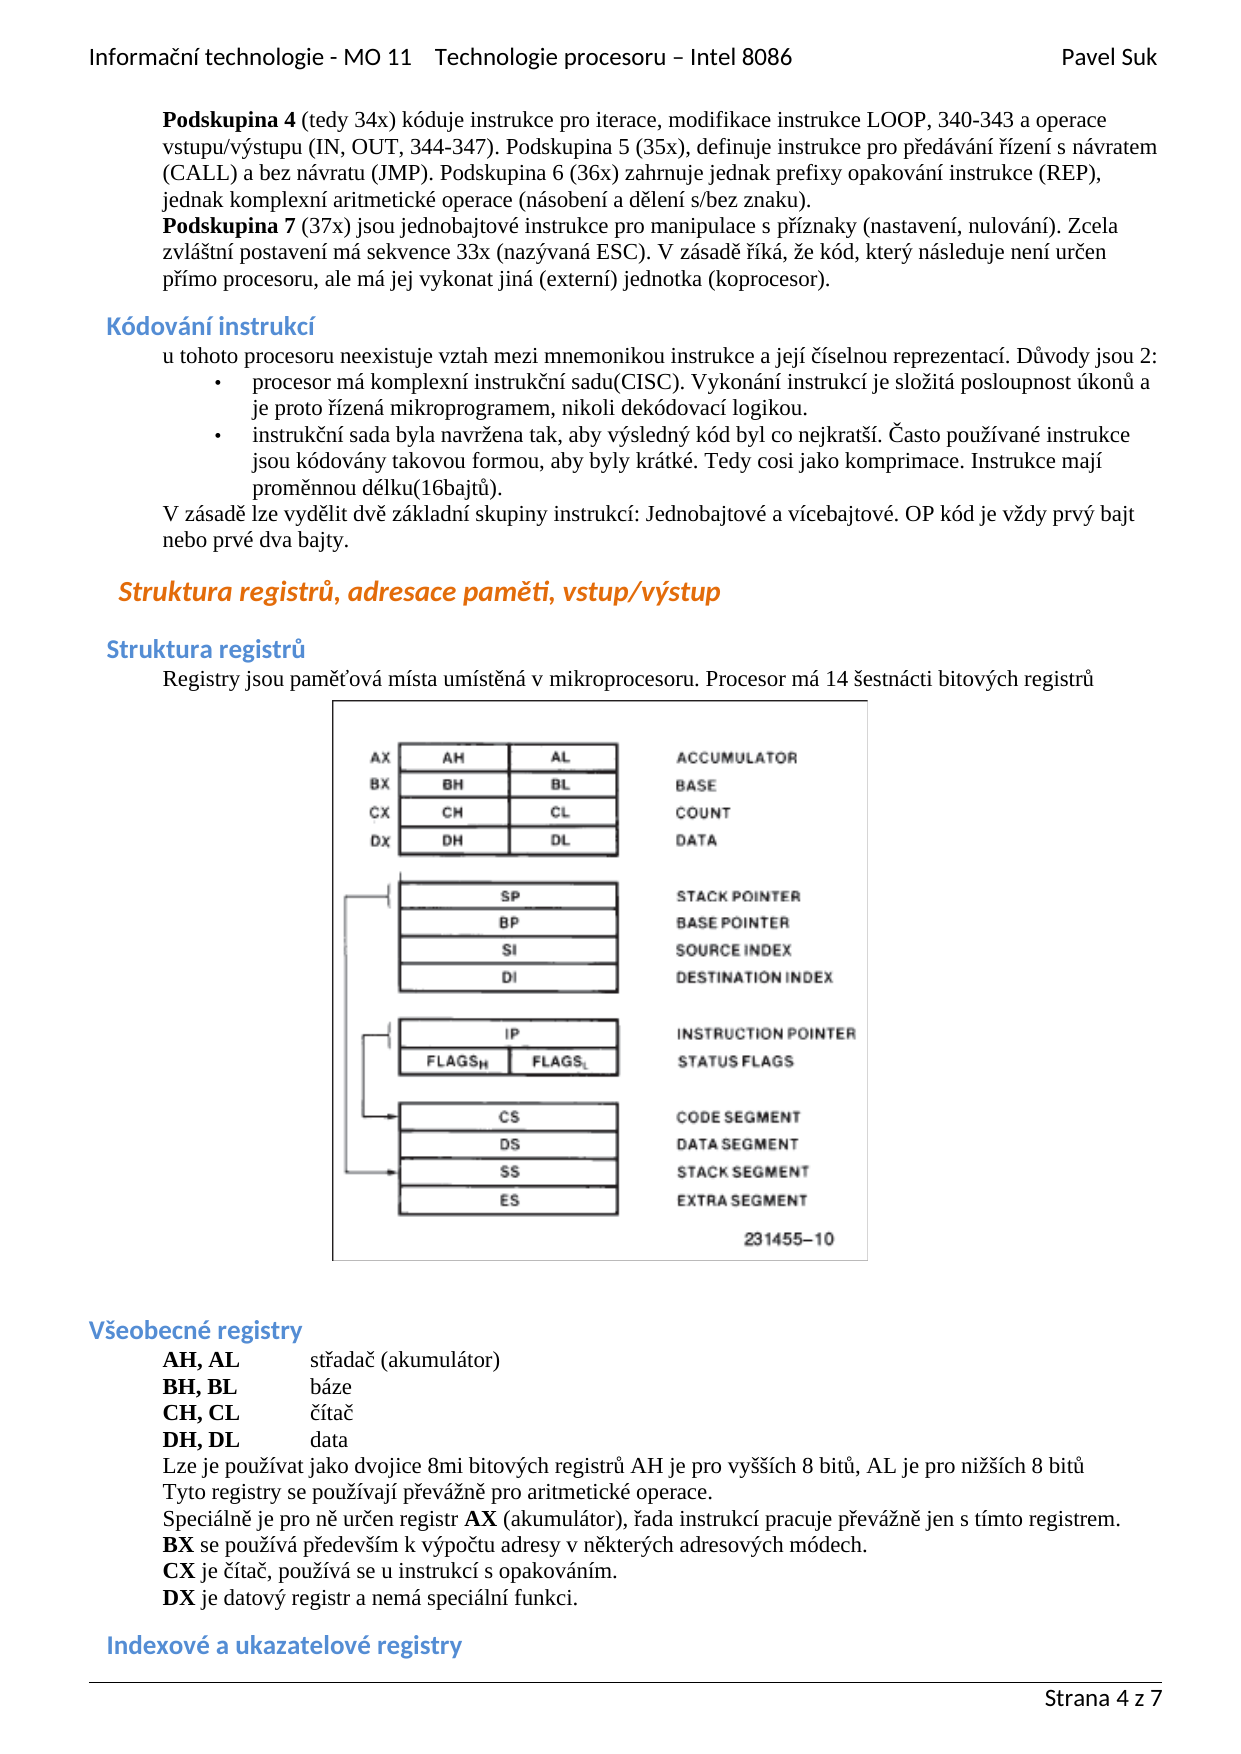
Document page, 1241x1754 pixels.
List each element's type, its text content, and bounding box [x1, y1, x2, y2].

text V zásadě lze vydělit dvě základní skupiny instrukcí: Jednobajtové a vícebajtové. OP kód je vždy prvý bajt nebo prvé dva bajty. [162, 500, 1162, 553]
text Všeobecné registry [89, 1313, 1162, 1347]
text Registry jsou paměťová místa umístěná v mikroprocesoru. Procesor má 14 šestnácti bitových registrů [162, 665, 1162, 691]
text Podskupina 4 (tedy 34x) kóduje instrukce pro iterace, modifikace instrukce LOOP, 340-343 a operace vstupu/výstupu (IN, OUT, 344-347). Podskupina 5 (35x), definuje instrukce pro předávání řízení s návratem (CALL) a bez návratu (JMP). Podskupina 6 (36x) zahrnuje jednak prefixy opakování instrukce (REP), jednak komplexní aritmetické operace (násobení a dělení s/bez znaku). [162, 107, 1162, 212]
text u tohoto procesoru neexistuje vztah mezi mnemonikou instrukce a její číselnou reprezentací. Důvody jsou 2: [162, 342, 1162, 368]
text BX se používá především k výpočtu adresy v některých adresových módech. [162, 1531, 1162, 1557]
text CX je čítač, používá se u instrukcí s opakováním. [162, 1557, 1162, 1584]
text Speciálně je pro ně určen registr AX (akumulátor), řada instrukcí pracuje převážně jen s tímto registrem. [162, 1505, 1162, 1531]
text Lze je používat jako dvojice 8mi bitových registrů AH je pro vyšších 8 bitů, AL je pro nižších 8 bitů [162, 1452, 1162, 1478]
text Struktura registrů [106, 632, 1162, 665]
list instrukční sada byla navržena tak, aby výsledný kód byl co nejkratší. Často používané instrukce jsou kódovány takovou formou, aby byly krátké. Tedy cosi jako komprimace. Instrukce mají proměnnou délku(16bajtů). [214, 421, 1162, 500]
text DX je datový registr a nemá speciální funkci. [162, 1584, 1162, 1610]
list procesor má komplexní instrukční sadu(CISC). Vykonání instrukcí je složitá posloupnost úkonů a je proto řízená mikroprogramem, nikoli dekódovací logikou. [214, 368, 1162, 421]
text Kódování instrukcí [106, 309, 1162, 342]
text Indexové a ukazatelové registry [106, 1628, 1162, 1661]
text Struktura registrů, adresace paměti, vstup/výstup [118, 573, 1162, 609]
text Podskupina 7 (37x) jsou jednobajtové instrukce pro manipulace s příznaky (nastavení, nulování). Zcela zvláštní postavení má sekvence 33x (nazývaná ESC). V zásadě říká, že kód, který následuje není určen přímo procesoru, ale má jej vykonat jiná (externí) jednotka (koprocesor). [162, 212, 1162, 291]
text Tyto registry se používají převážně pro aritmetické operace. [162, 1478, 1162, 1505]
text AH, AL střadač (akumulátor) BH, BL báze CH, CL čítač DH, DL data [162, 1347, 1162, 1452]
